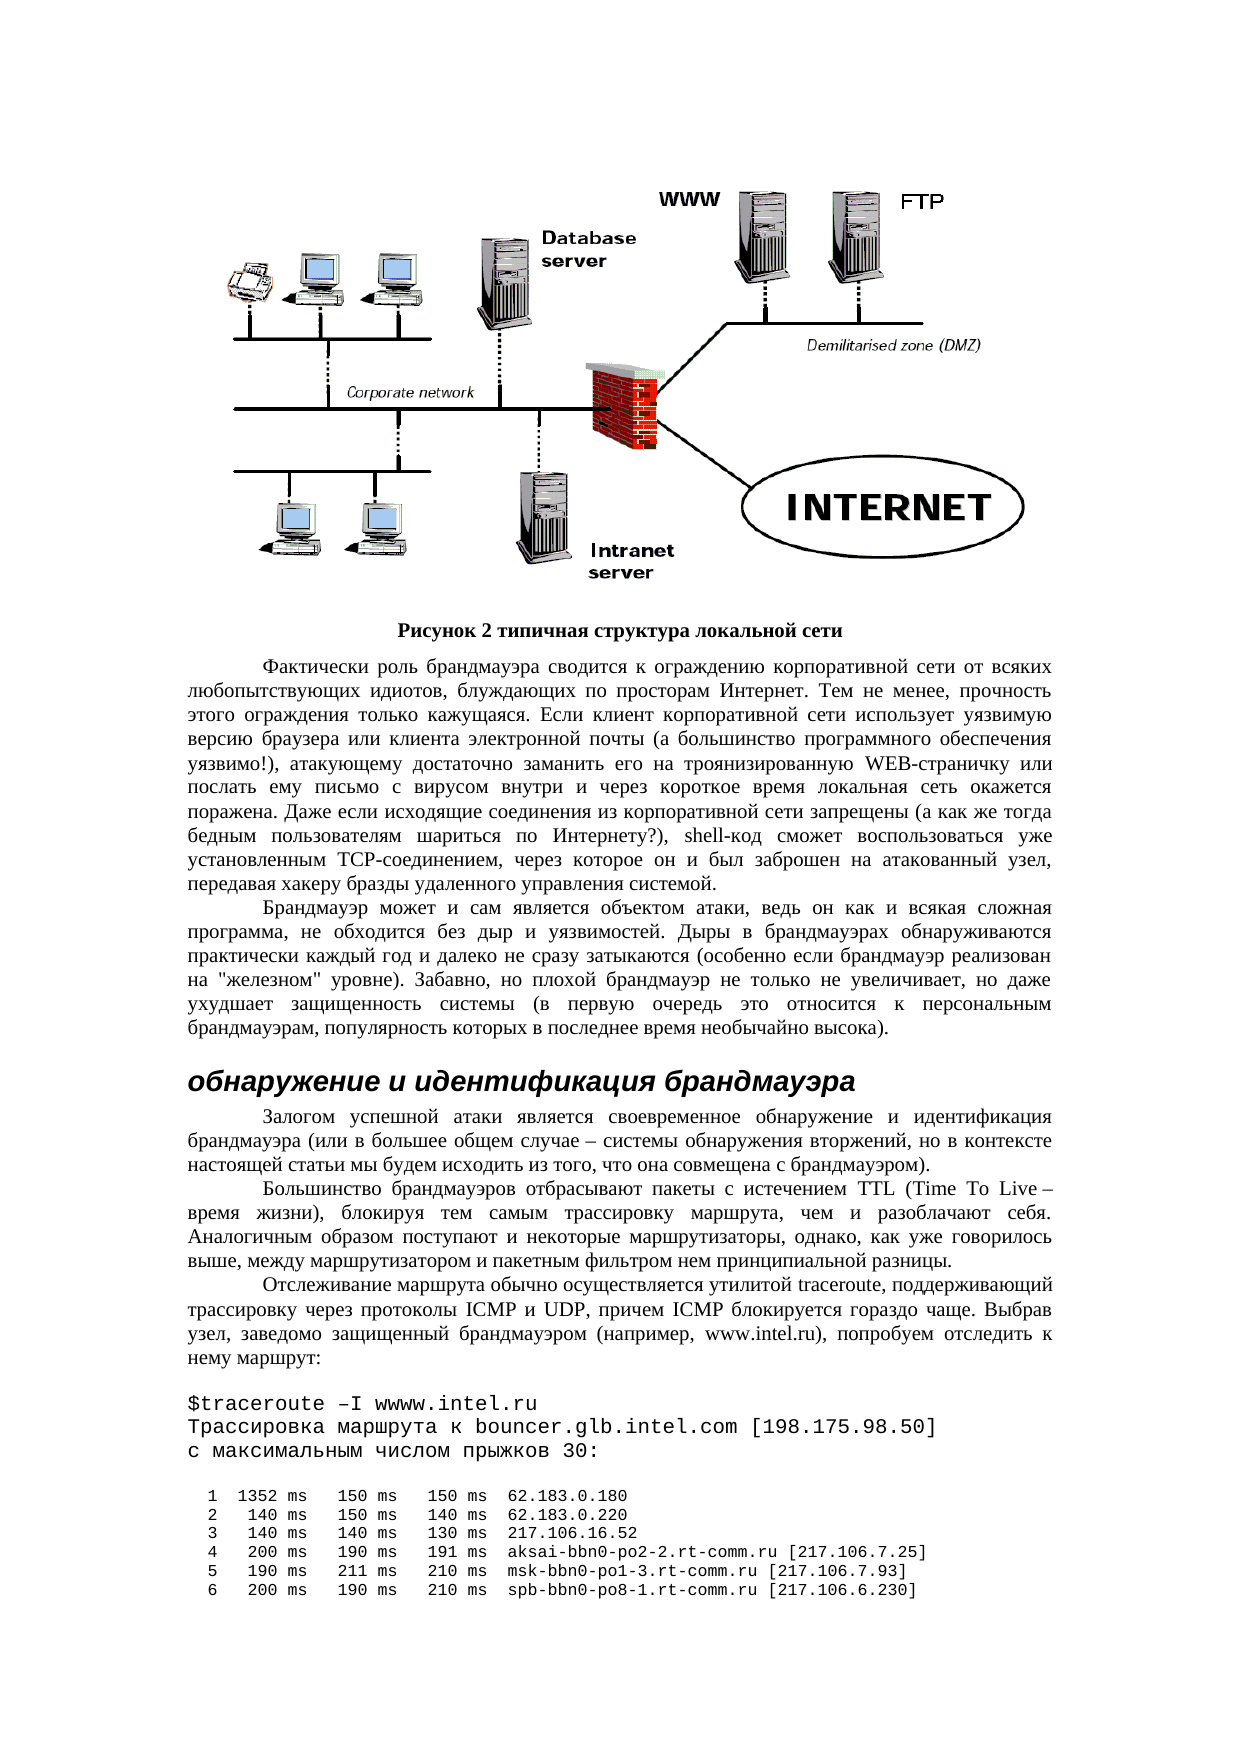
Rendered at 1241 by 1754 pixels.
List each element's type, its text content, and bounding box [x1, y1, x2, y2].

text Отслеживание маршрута обычно осуществляется утилитой traceroute, поддерживающий трассировку через протоколы ICMP и UDP, причем ICMP блокируется гораздо чаще. Выбрав узел, заведомо защищенный брандмауэром (например, www.intel.ru), попробуем отследить к нему маршрут: [187, 1272, 1053, 1369]
text Рисунок 2 типичная структура локальной сети [187, 618, 1053, 642]
text 3 140 ms 140 ms 130 ms 217.106.16.52 [187, 1525, 1053, 1544]
text 5 190 ms 211 ms 210 ms msk-bbn0-po1-3.rt-comm.ru [217.106.7.93] [187, 1563, 1053, 1582]
text 2 140 ms 150 ms 140 ms 62.183.0.220 [187, 1506, 1053, 1525]
text Большинство брандмауэров отбрасывают пакеты с истечением TTL (Time To Live – время жизни), блокируя тем самым трассировку маршрута, чем и разоблачают себя. Аналогичным образом поступают и некоторые маршрутизаторы, однако, как уже говорилось выше, между маршрутизатором и пакетным фильтром нем принципиальной разницы. [187, 1176, 1053, 1272]
text с максимальным числом прыжков 30: [187, 1440, 1053, 1464]
text Брандмауэр может и сам является объектом атаки, ведь он как и всякая сложная программа, не обходится без дыр и уязвимостей. Дыры в брандмауэрах обнаруживаются практически каждый год и далеко не сразу затыкаются (особенно если брандмауэр реализован на "железном" уровне). Забавно, но плохой брандмауэр не только не увеличивает, но даже ухудшает защищенность системы (в первую очередь это относится к персональным брандмауэрам, популярность которых в последнее время необычайно высока). [187, 895, 1053, 1039]
text $traceroute –I wwww.intel.ru [187, 1393, 1053, 1416]
subtitle обнаружение и идентификация брандмауэра [187, 1064, 1053, 1098]
text 6 200 ms 190 ms 210 ms spb-bbn0-po8-1.rt-comm.ru [217.106.6.230] [187, 1582, 1053, 1600]
picture [187, 150, 1052, 605]
text Трассировка маршрута к bouncer.glb.intel.com [198.175.98.50] [187, 1416, 1053, 1440]
text 1 1352 ms 150 ms 150 ms 62.183.0.180 [187, 1487, 1053, 1506]
text Залогом успешной атаки является своевременное обнаружение и идентификация брандмауэра (или в большее общем случае – системы обнаружения вторжений, но в контексте настоящей статьи мы будем исходить из того, что она совмещена с брандмауэром). [187, 1104, 1053, 1176]
text 4 200 ms 190 ms 191 ms aksai-bbn0-po2-2.rt-comm.ru [217.106.7.25] [187, 1544, 1053, 1563]
text Фактически роль брандмауэра сводится к ограждению корпоративной сети от всяких любопытствующих идиотов, блуждающих по просторам Интернет. Тем не менее, прочность этого ограждения только кажущаяся. Если клиент корпоративной сети использует уязвимую версию браузера или клиента электронной почты (а большинство программного обеспечения уязвимо!), атакующему достаточно заманить его на троянизированную WEB-страничку или послать ему письмо с вирусом внутри и через короткое время локальная сеть окажется поражена. Даже если исходящие соединения из корпоративной сети запрещены (а как же тогда бедным пользователям шариться по Интернету?), shell-код сможет воспользоваться уже установленным TCP-соединением, через которое он и был заброшен на атакованный узел, передавая хакеру бразды удаленного управления системой. [187, 654, 1053, 895]
